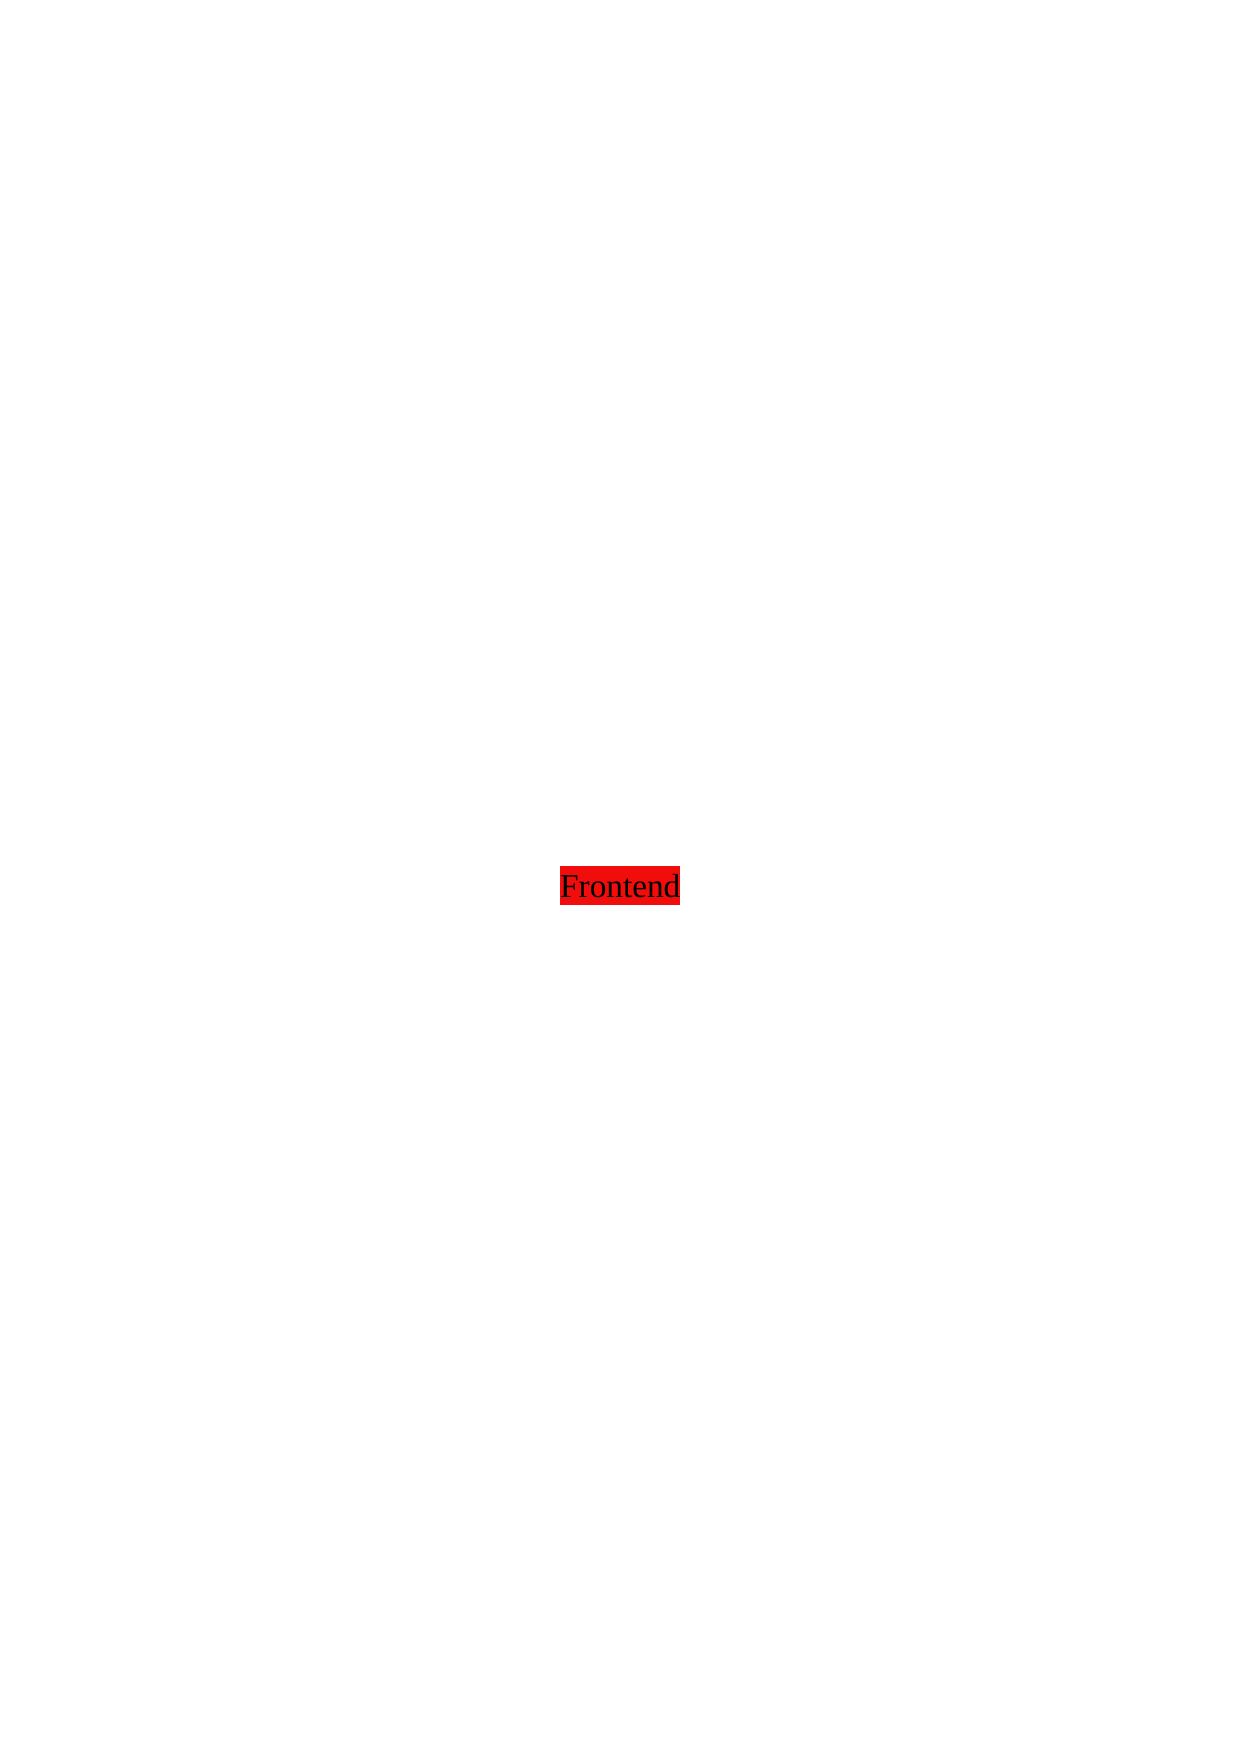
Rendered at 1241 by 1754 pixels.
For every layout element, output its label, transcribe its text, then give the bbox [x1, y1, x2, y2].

text Frontend [118, 866, 1122, 905]
